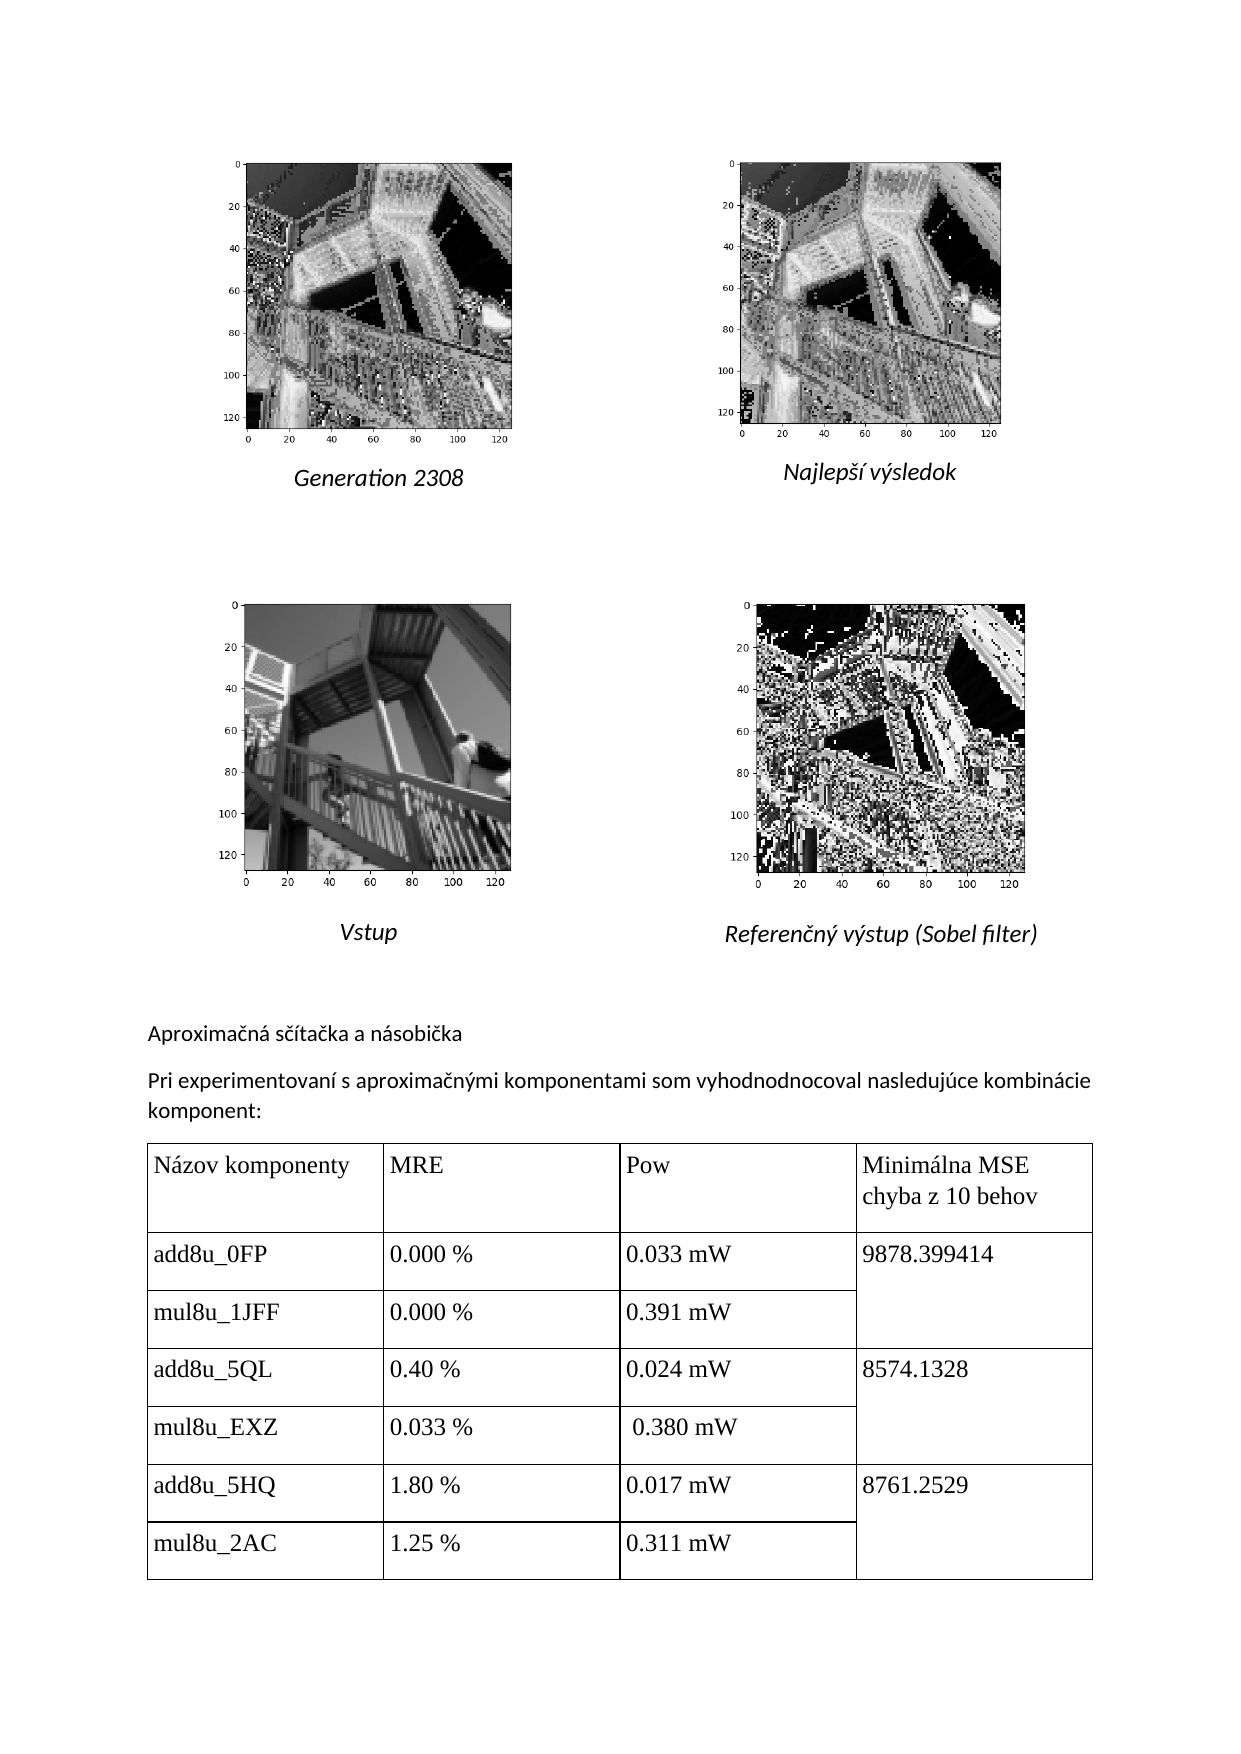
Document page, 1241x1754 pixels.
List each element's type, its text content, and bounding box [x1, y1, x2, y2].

table_header Pow [621, 1144, 856, 1232]
text Aproximačná sčítačka a násobička [148, 1019, 1093, 1047]
table_cell 0.000 % [384, 1233, 619, 1290]
table_header Minimálna MSE chyba z 10 behov [857, 1144, 1092, 1232]
table_cell 1.25 % [384, 1523, 619, 1579]
table_cell 0.000 % [384, 1291, 619, 1348]
picture [12, 562, 1240, 910]
table_cell 0.017 mW [621, 1465, 856, 1521]
table_cell add8u_5QL [148, 1349, 383, 1406]
table_cell 0.311 mW [621, 1523, 856, 1579]
table_cell 8574.1328 [857, 1349, 1092, 1463]
picture [66, 150, 1177, 454]
table_cell mul8u_EXZ [148, 1407, 383, 1463]
table_cell add8u_0FP [148, 1233, 383, 1290]
text Vstup [12, 908, 522, 946]
table_cell 0.024 mW [621, 1349, 856, 1406]
table_header MRE [384, 1144, 619, 1232]
table_cell 0.391 mW [621, 1291, 856, 1348]
text Referenčný výstup (Sobel filter) [522, 910, 1240, 949]
table_header Názov komponenty [148, 1144, 383, 1232]
table_cell mul8u_1JFF [148, 1291, 383, 1348]
table_cell 9878.399414 [857, 1233, 1092, 1348]
table_cell 0.40 % [384, 1349, 619, 1406]
text Pri experimentovaní s aproximačnými komponentami som vyhodnodnocoval nasledujúce kombinácie komponent: [148, 1066, 1093, 1124]
text Najlepší výsledok [563, 448, 1176, 487]
table_cell mul8u_2AC [148, 1523, 383, 1579]
table_cell add8u_5HQ [148, 1465, 383, 1521]
table_cell 0.380 mW [621, 1407, 856, 1463]
table_cell 8761.2529 [857, 1465, 1092, 1579]
table_cell 0.033 % [384, 1407, 619, 1463]
table_cell 0.033 mW [621, 1233, 856, 1290]
text Generation 2308 [67, 454, 563, 492]
table_cell 1.80 % [384, 1465, 619, 1521]
